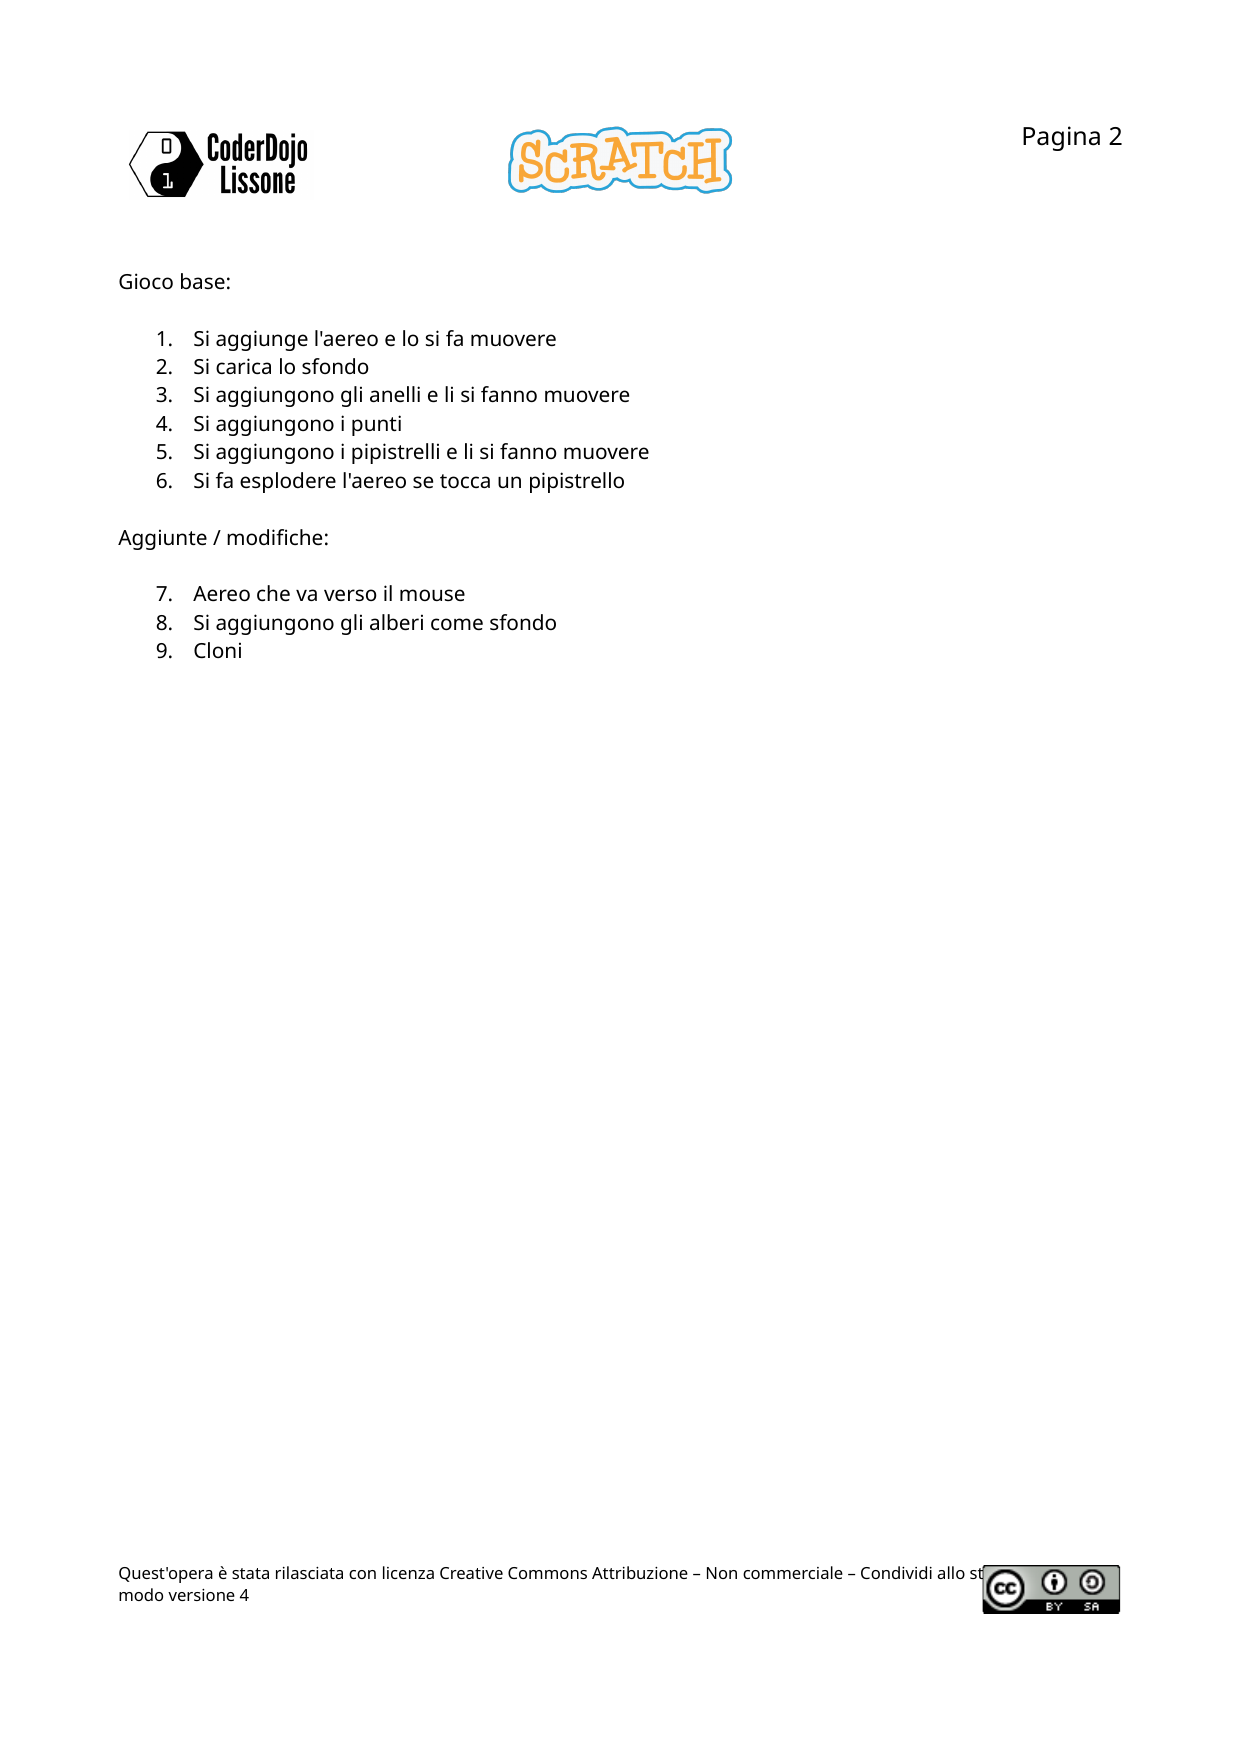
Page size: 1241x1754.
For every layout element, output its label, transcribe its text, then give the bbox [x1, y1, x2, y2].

text Aggiunte / modifiche: [118, 523, 1122, 551]
list Si aggiungono gli anelli e li si fanno muovere [156, 381, 1122, 409]
picture [128, 130, 314, 200]
list Cloni [156, 636, 1122, 665]
list Si aggiungono i pipistrelli e li si fanno muovere [156, 437, 1122, 466]
text Gioco base: [118, 267, 1122, 295]
list Si carica lo sfondo [156, 352, 1122, 381]
list Si aggiunge l'aereo e lo si fa muovere [156, 324, 1122, 352]
list Si aggiungono gli alberi come sfondo [156, 608, 1122, 636]
list Si fa esplodere l'aereo se tocca un pipistrello [156, 466, 1122, 494]
picture [982, 1565, 1121, 1614]
list Si aggiungono i punti [156, 409, 1122, 437]
list Aereo che va verso il mouse [156, 579, 1122, 608]
picture [507, 126, 733, 195]
